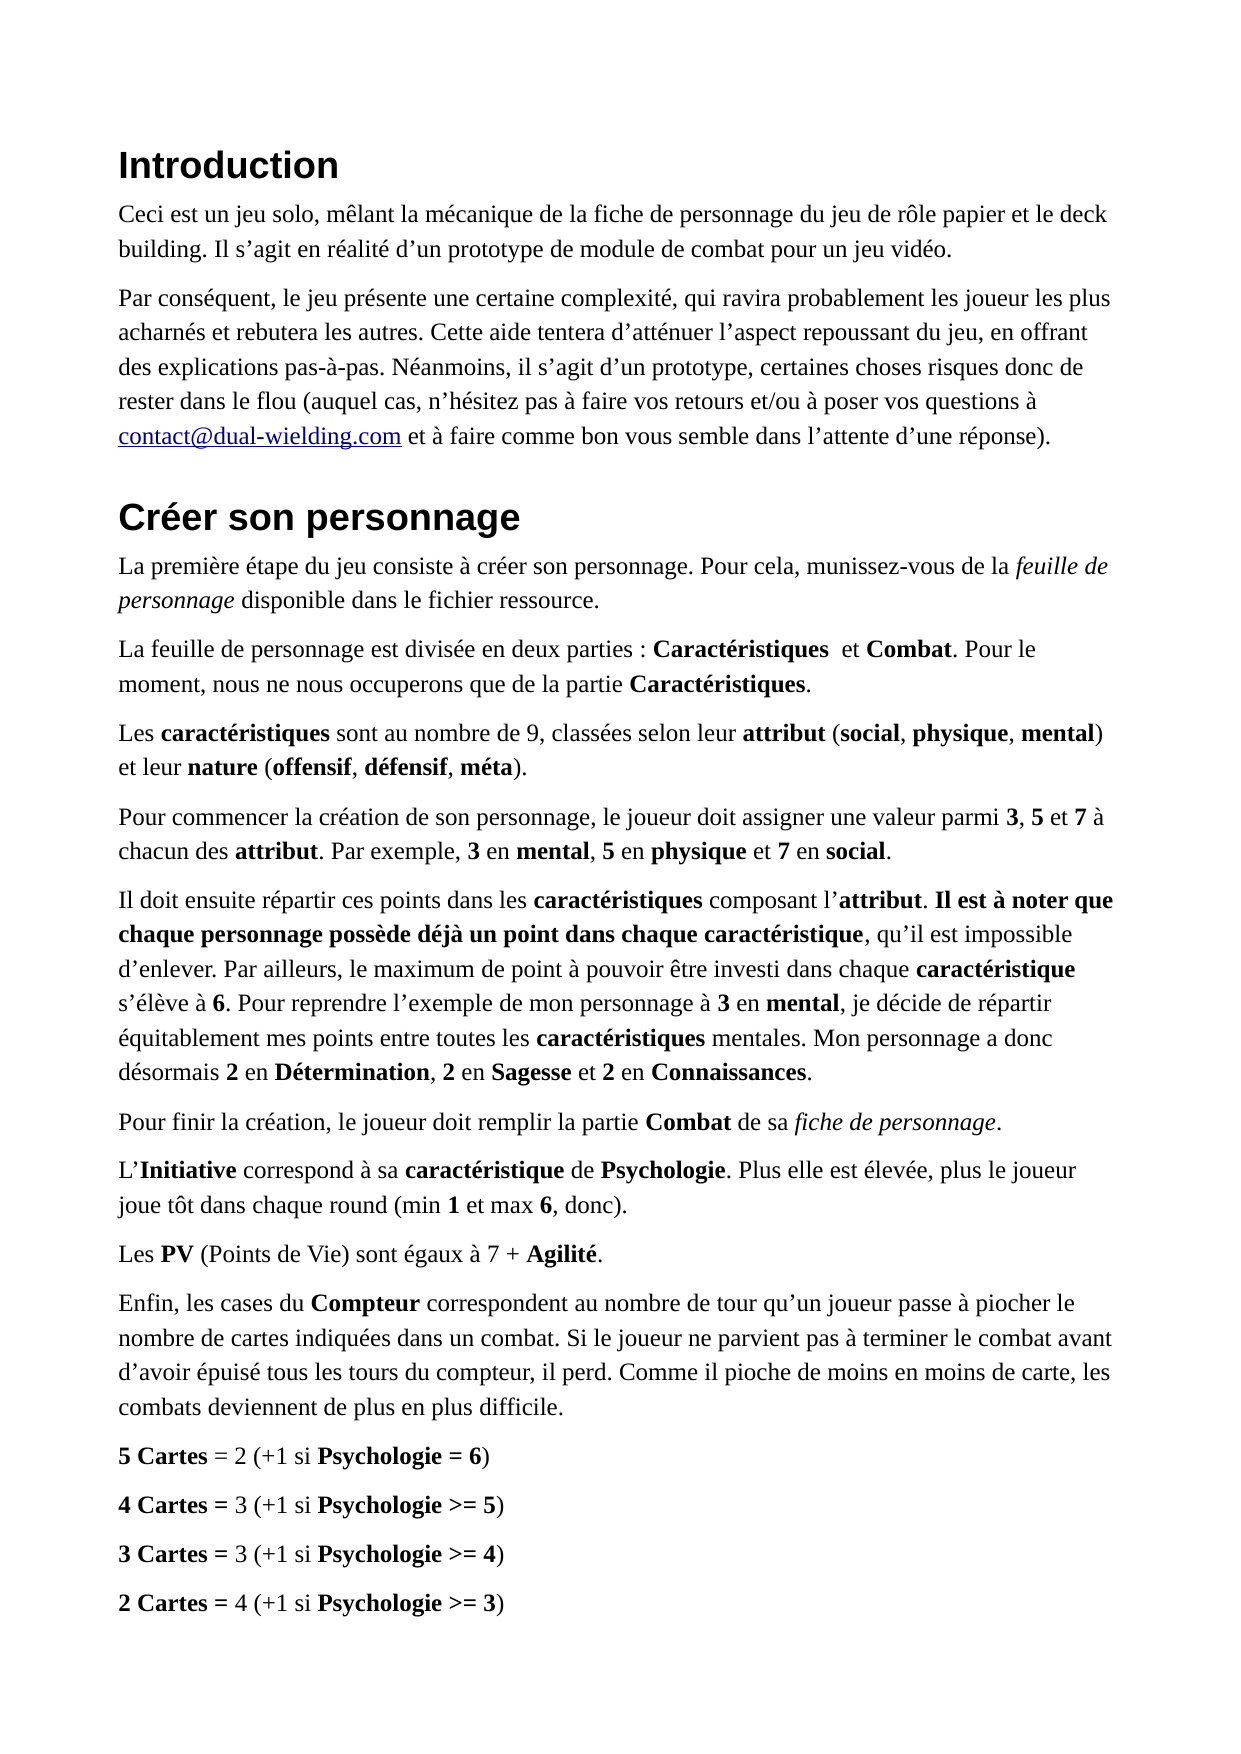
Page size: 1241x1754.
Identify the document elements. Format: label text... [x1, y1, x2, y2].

text Enfin, les cases du Compteur correspondent au nombre de tour qu’un joueur passe à piocher le nombre de cartes indiquées dans un combat. Si le joueur ne parvient pas à terminer le combat avant d’avoir épuisé tous les tours du compteur, il perd. Comme il pioche de moins en moins de carte, les combats deviennent de plus en plus difficile. [118, 1288, 1122, 1420]
subtitle Créer son personnage [118, 495, 1122, 538]
text Pour finir la création, le joueur doit remplir la partie Combat de sa fiche de personnage. [118, 1107, 1122, 1135]
subtitle Introduction [118, 143, 1122, 187]
text La première étape du jeu consiste à créer son personnage. Pour cela, munissez-vous de la feuille de personnage disponible dans le fichier ressource. [118, 551, 1122, 614]
text Pour commencer la création de son personnage, le joueur doit assigner une valeur parmi 3, 5 et 7 à chacun des attribut. Par exemple, 3 en mental, 5 en physique et 7 en social. [118, 802, 1122, 865]
text 5 Cartes = 2 (+1 si Psychologie = 6) [118, 1441, 1122, 1469]
text Les PV (Points de Vie) sont égaux à 7 + Agilité. [118, 1239, 1122, 1268]
text 4 Cartes = 3 (+1 si Psychologie >= 5) [118, 1490, 1122, 1518]
text 2 Cartes = 4 (+1 si Psychologie >= 3) [118, 1588, 1122, 1617]
text Les caractéristiques sont au nombre de 9, classées selon leur attribut (social, physique, mental) et leur nature (offensif, défensif, méta). [118, 718, 1122, 781]
text La feuille de personnage est divisée en deux parties : Caractéristiques et Combat. Pour le moment, nous ne nous occuperons que de la partie Caractéristiques. [118, 634, 1122, 698]
text L’Initiative correspond à sa caractéristique de Psychologie. Plus elle est élevée, plus le joueur joue tôt dans chaque round (min 1 et max 6, donc). [118, 1156, 1122, 1219]
text Par conséquent, le jeu présente une certaine complexité, qui ravira probablement les joueur les plus acharnés et rebutera les autres. Cette aide tentera d’atténuer l’aspect repoussant du jeu, en offrant des explications pas-à-pas. Néanmoins, il s’agit d’un prototype, certaines choses risques donc de rester dans le flou (auquel cas, n’hésitez pas à faire vos retours et/ou à poser vos questions à contact@dual-wielding.com et à faire comme bon vous semble dans l’attente d’une réponse). [118, 283, 1122, 449]
text 3 Cartes = 3 (+1 si Psychologie >= 4) [118, 1539, 1122, 1568]
text Ceci est un jeu solo, mêlant la mécanique de la fiche de personnage du jeu de rôle papier et le deck building. Il s’agit en réalité d’un prototype de module de combat pour un jeu vidéo. [118, 199, 1122, 262]
text Il doit ensuite répartir ces points dans les caractéristiques composant l’attribut. Il est à noter que chaque personnage possède déjà un point dans chaque caractéristique, qu’il est impossible d’enlever. Par ailleurs, le maximum de point à pouvoir être investi dans chaque caractéristique s’élève à 6. Pour reprendre l’exemple de mon personnage à 3 en mental, je décide de répartir équitablement mes points entre toutes les caractéristiques mentales. Mon personnage a donc désormais 2 en Détermination, 2 en Sagesse et 2 en Connaissances. [118, 885, 1122, 1086]
